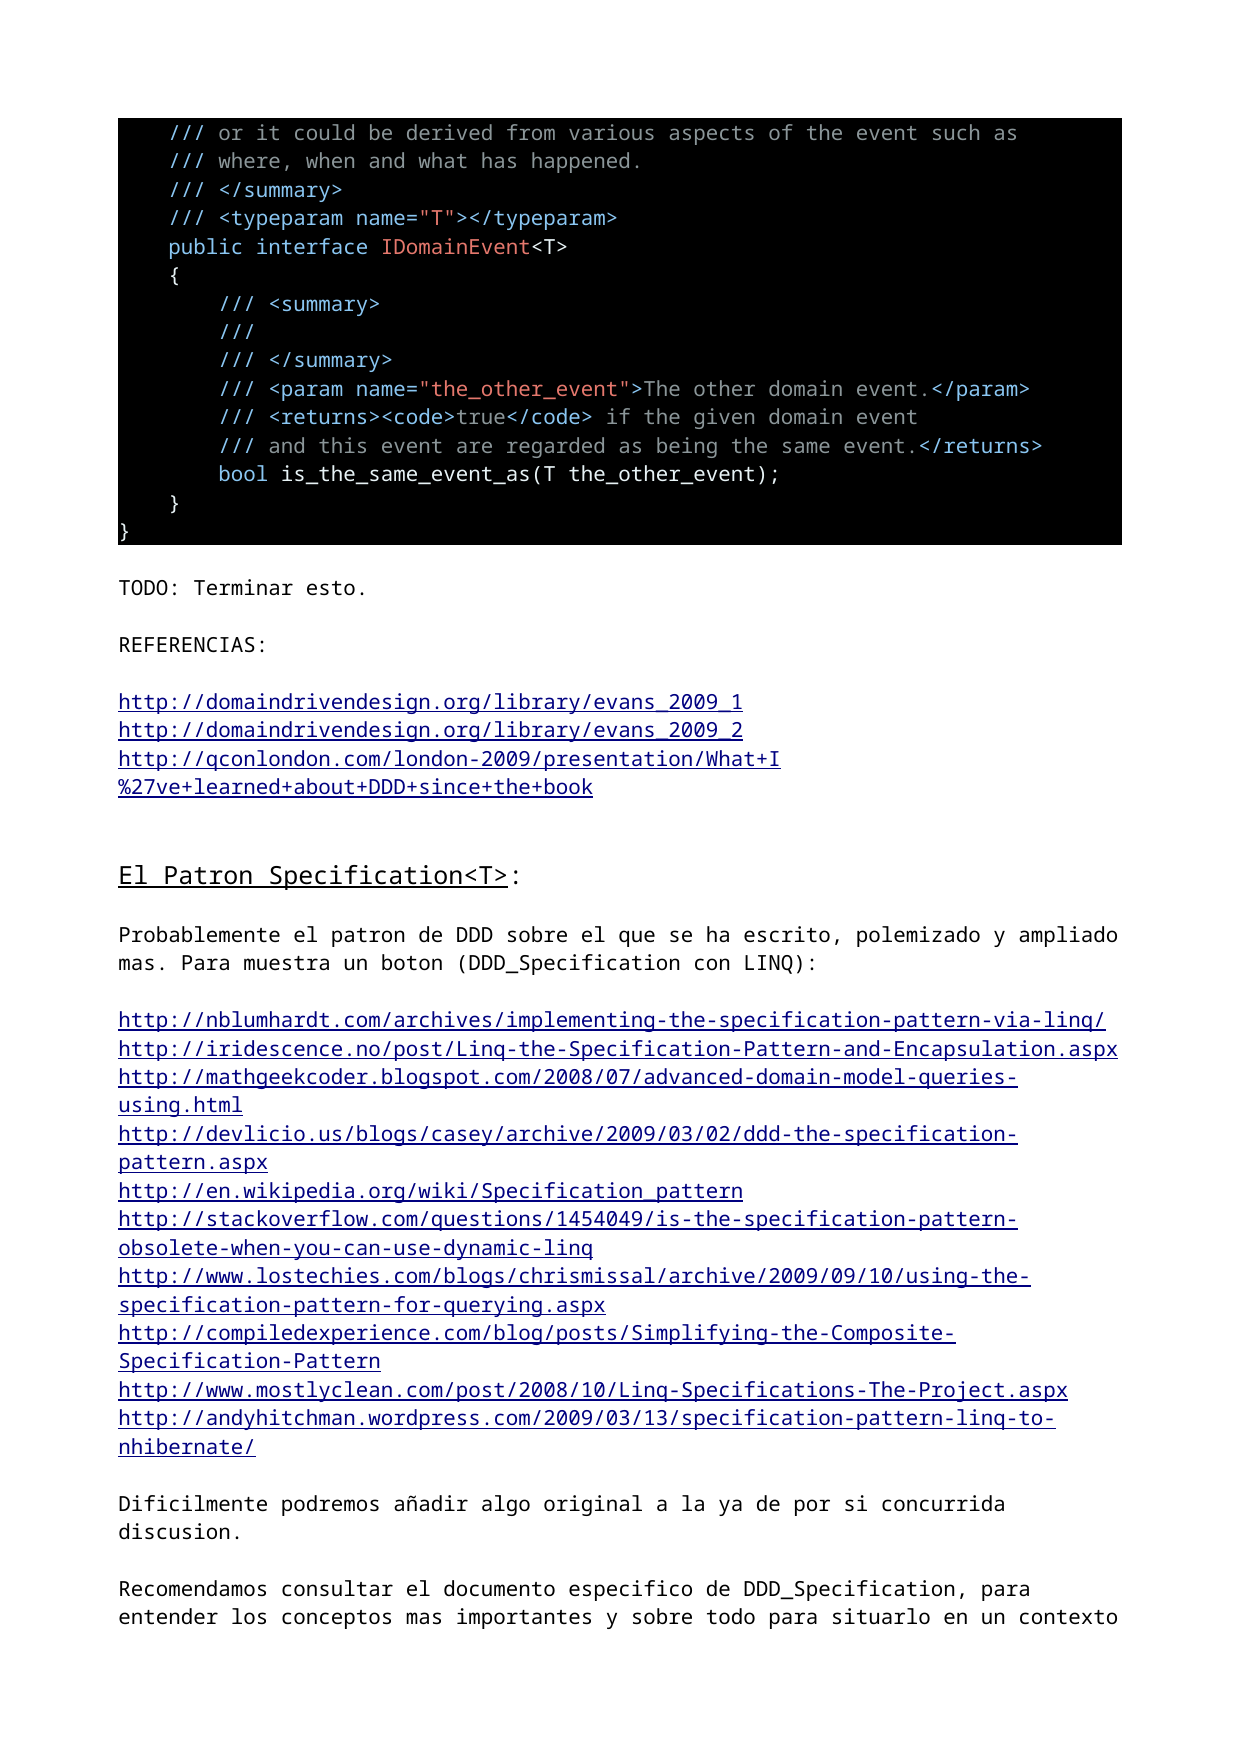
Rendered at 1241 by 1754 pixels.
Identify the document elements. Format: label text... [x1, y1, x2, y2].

text Probablemente el patron de DDD sobre el que se ha escrito, polemizado y ampliado mas. Para muestra un boton (DDD_Specification con LINQ): [118, 920, 1122, 977]
text http://nblumhardt.com/archives/implementing-the-specification-pattern-via-linq/ [118, 1005, 1122, 1034]
text http://en.wikipedia.org/wiki/Specification_pattern [118, 1176, 1122, 1204]
text http://andyhitchman.wordpress.com/2009/03/13/specification-pattern-linq-to-nhibernate/ [118, 1403, 1122, 1460]
text /// [118, 317, 1122, 346]
text /// </summary> [118, 175, 1122, 203]
text /// where, when and what has happened. [118, 147, 1122, 175]
text http://domaindrivendesign.org/library/evans_2009_2 [118, 715, 1122, 744]
text } [118, 488, 1122, 516]
text /// or it could be derived from various aspects of the event such as [118, 118, 1122, 147]
text { [118, 260, 1122, 289]
text http://domaindrivendesign.org/library/evans_2009_1 [118, 687, 1122, 715]
text http://www.mostlyclean.com/post/2008/10/Linq-Specifications-The-Project.aspx [118, 1375, 1122, 1403]
text /// <typeparam name="T"></typeparam> [118, 203, 1122, 232]
text /// </summary> [118, 346, 1122, 374]
text http://compiledexperience.com/blog/posts/Simplifying-the-Composite-Specification-Pattern [118, 1318, 1122, 1375]
text Dificilmente podremos añadir algo original a la ya de por si concurrida discusion. [118, 1489, 1122, 1546]
text TODO: Terminar esto. [118, 573, 1122, 602]
text Recomendamos consultar el documento especifico de DDD_Specification, para entender los conceptos mas importantes y sobre todo para situarlo en un contexto [118, 1574, 1122, 1631]
text /// <summary> [118, 289, 1122, 317]
text /// <param name="the_other_event">The other domain event.</param> [118, 374, 1122, 402]
text http://iridescence.no/post/Linq-the-Specification-Pattern-and-Encapsulation.aspx [118, 1034, 1122, 1062]
text REFERENCIAS: [118, 630, 1122, 658]
text http://devlicio.us/blogs/casey/archive/2009/03/02/ddd-the-specification-pattern.aspx [118, 1119, 1122, 1176]
text http://www.lostechies.com/blogs/chrismissal/archive/2009/09/10/using-the-specification-pattern-for-querying.aspx [118, 1261, 1122, 1318]
text http://mathgeekcoder.blogspot.com/2008/07/advanced-domain-model-queries-using.html [118, 1062, 1122, 1119]
text bool is_the_same_event_as(T the_other_event); [118, 459, 1122, 488]
text } [118, 516, 1122, 545]
text public interface IDomainEvent<T> [118, 232, 1122, 260]
text http://qconlondon.com/london-2009/presentation/What+I%27ve+learned+about+DDD+since+the+book [118, 744, 1122, 801]
text /// <returns><code>true</code> if the given domain event [118, 402, 1122, 431]
text http://stackoverflow.com/questions/1454049/is-the-specification-pattern-obsolete-when-you-can-use-dynamic-linq [118, 1204, 1122, 1261]
text /// and this event are regarded as being the same event.</returns> [118, 431, 1122, 459]
text El Patron Specification<T>: [118, 857, 1122, 892]
